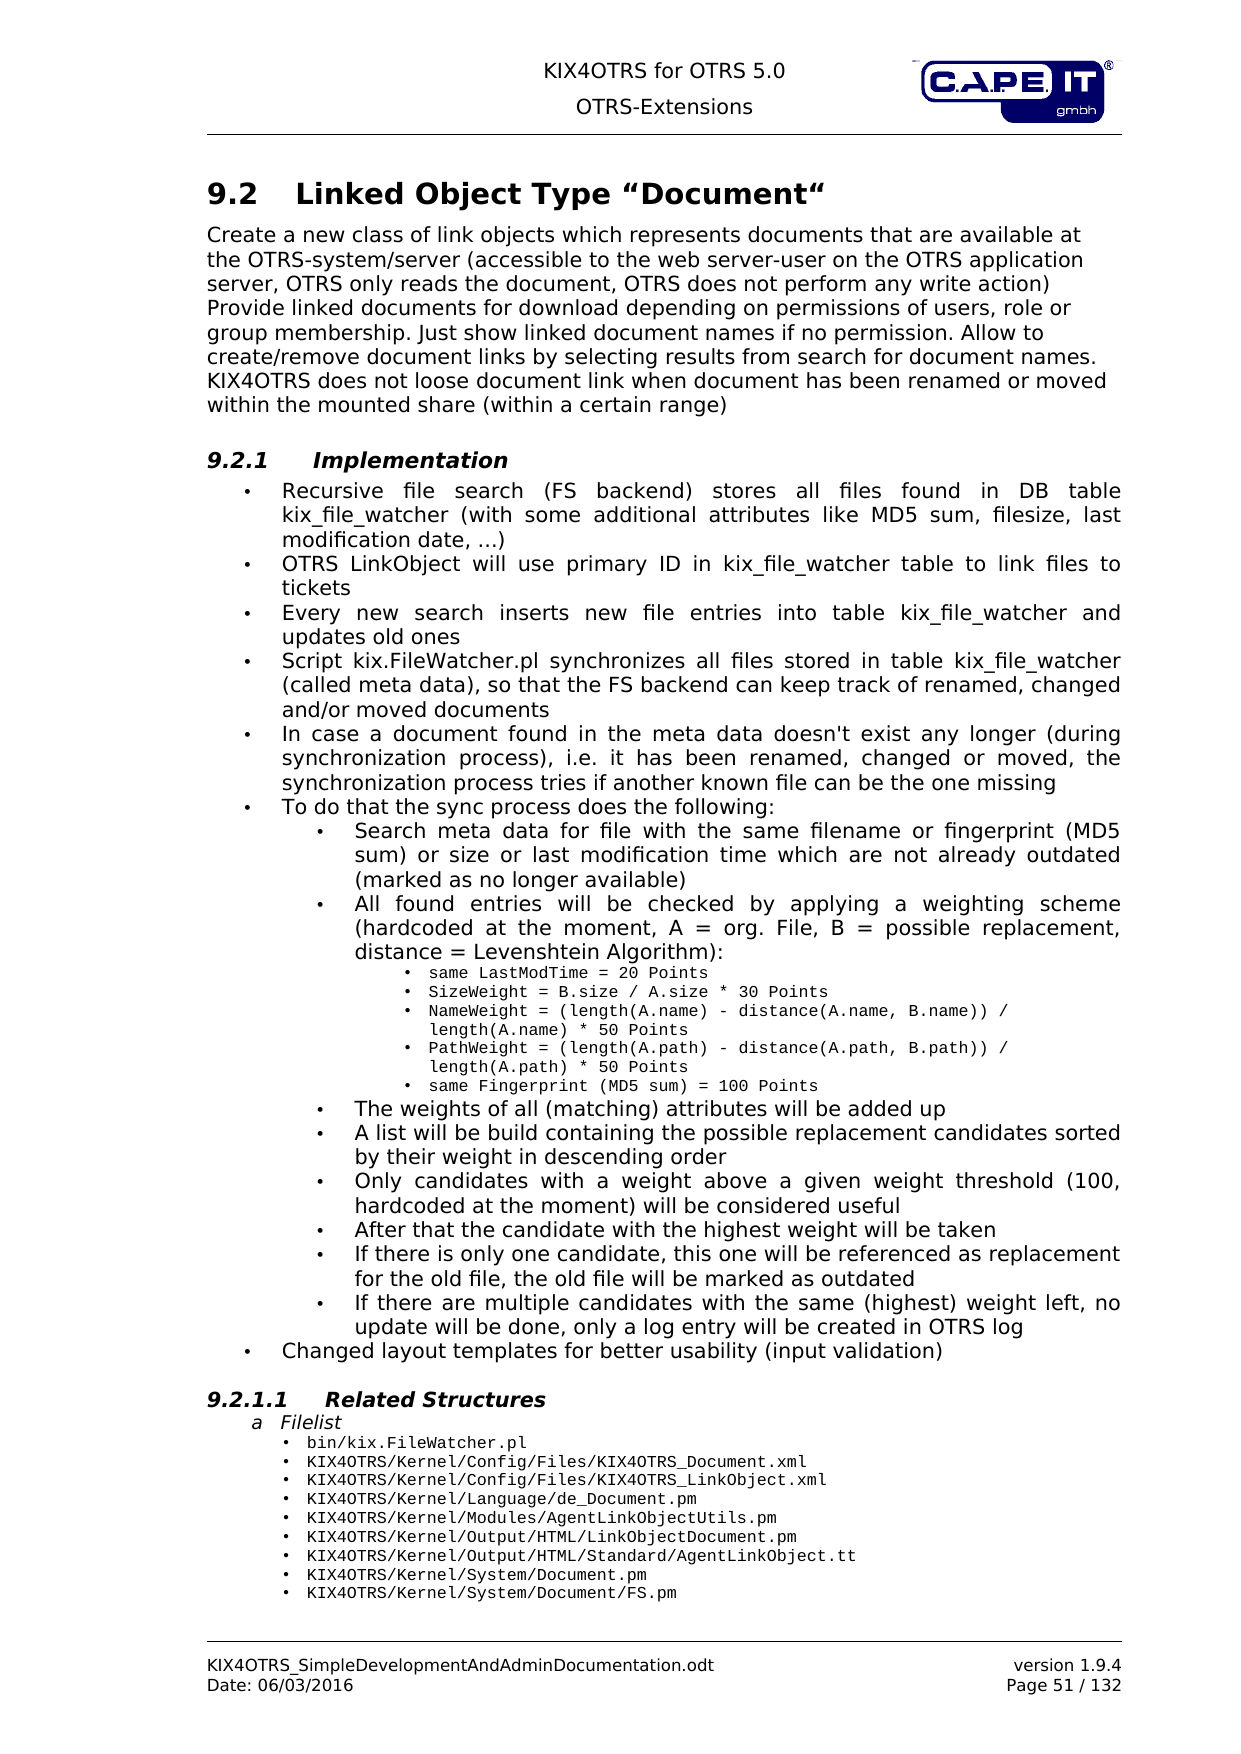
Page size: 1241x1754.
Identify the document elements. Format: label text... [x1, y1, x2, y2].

picture [921, 60, 1114, 123]
list In case a document found in the meta data doesn't exist any longer (during synchronization process), i.e. it has been renamed, changed or moved, the synchronization process tries if another known file can be the one missing [244, 722, 1122, 795]
subtitle same LastModTime = 20 Points [404, 965, 1122, 983]
subtitle KIX4OTRS/Kernel/Output/HTML/LinkObjectDocument.pm [283, 1528, 1122, 1547]
list Every new search inserts new file entries into table kix_file_watcher and updates old ones [244, 601, 1122, 649]
subtitle bin/kix.FileWatcher.pl [283, 1434, 1122, 1453]
subtitle same Fingerprint (MD5 sum) = 100 Points [404, 1078, 1122, 1097]
list The weights of all (matching) attributes will be added up [317, 1097, 1122, 1121]
list If there are multiple candidates with the same (highest) weight left, no update will be done, only a log entry will be created in OTRS log [317, 1291, 1122, 1339]
subtitle NameWeight = (length(A.name) - distance(A.name, B.name)) / length(A.name) * 50 Points [404, 1002, 1122, 1040]
list After that the candidate with the highest weight will be taken [317, 1218, 1122, 1242]
list To do that the sync process does the following: [244, 795, 1122, 819]
subtitle Implementation [207, 448, 1122, 473]
subtitle Linked Object Type “Document“ [207, 177, 1122, 211]
subtitle KIX4OTRS/Kernel/System/Document.pm [283, 1566, 1122, 1585]
list If there is only one candidate, this one will be referenced as replacement for the old file, the old file will be marked as outdated [317, 1242, 1122, 1291]
subtitle PathWeight = (length(A.path) - distance(A.path, B.path)) / length(A.path) * 50 Points [404, 1040, 1122, 1078]
list Recursive file search (FS backend) stores all files found in DB table kix_file_watcher (with some additional attributes like MD5 sum, filesize, last modification date, ...) [244, 479, 1122, 552]
subtitle KIX4OTRS/Kernel/Language/de_Document.pm [283, 1491, 1122, 1510]
subtitle KIX4OTRS/Kernel/Output/HTML/Standard/AgentLinkObject.tt [283, 1547, 1122, 1566]
list Only candidates with a weight above a given weight threshold (100, hardcoded at the moment) will be considered useful [317, 1169, 1122, 1218]
list Script kix.FileWatcher.pl synchronizes all files stored in table kix_file_watcher (called meta data), so that the FS backend can keep track of renamed, changed and/or moved documents [244, 649, 1122, 722]
subtitle Related Structures [207, 1388, 1122, 1412]
list OTRS LinkObject will use primary ID in kix_file_watcher table to link files to tickets [244, 552, 1122, 601]
subtitle KIX4OTRS/Kernel/Modules/AgentLinkObjectUtils.pm [283, 1510, 1122, 1528]
text Create a new class of link objects which represents documents that are available at the OTRS-system/server (accessible to the web server-user on the OTRS application server, OTRS only reads the document, OTRS does not perform any write action) Provide linked documents for download depending on permissions of users, role or group membership. Just show linked document names if no permission. Allow to create/remove document links by selecting results from search for document names. KIX4OTRS does not loose document link when document has been renamed or moved within the mounted share (within a certain range) [207, 223, 1122, 418]
list A list will be build containing the possible replacement candidates sorted by their weight in descending order [317, 1121, 1122, 1169]
subtitle KIX4OTRS/Kernel/System/Document/FS.pm [283, 1585, 1122, 1604]
subtitle KIX4OTRS/Kernel/Config/Files/KIX4OTRS_Document.xml [283, 1453, 1122, 1472]
list All found entries will be checked by applying a weighting scheme (hardcoded at the moment, A = org. File, B = possible replacement, distance = Levenshtein Algorithm): [317, 892, 1122, 965]
subtitle SizeWeight = B.size / A.size * 30 Points [404, 983, 1122, 1002]
list Changed layout templates for better usability (input validation) [244, 1339, 1122, 1364]
subtitle Filelist [251, 1412, 1122, 1434]
list Search meta data for file with the same filename or fingerprint (MD5 sum) or size or last modification time which are not already outdated (marked as no longer available) [317, 819, 1122, 892]
subtitle KIX4OTRS/Kernel/Config/Files/KIX4OTRS_LinkObject.xml [283, 1472, 1122, 1491]
